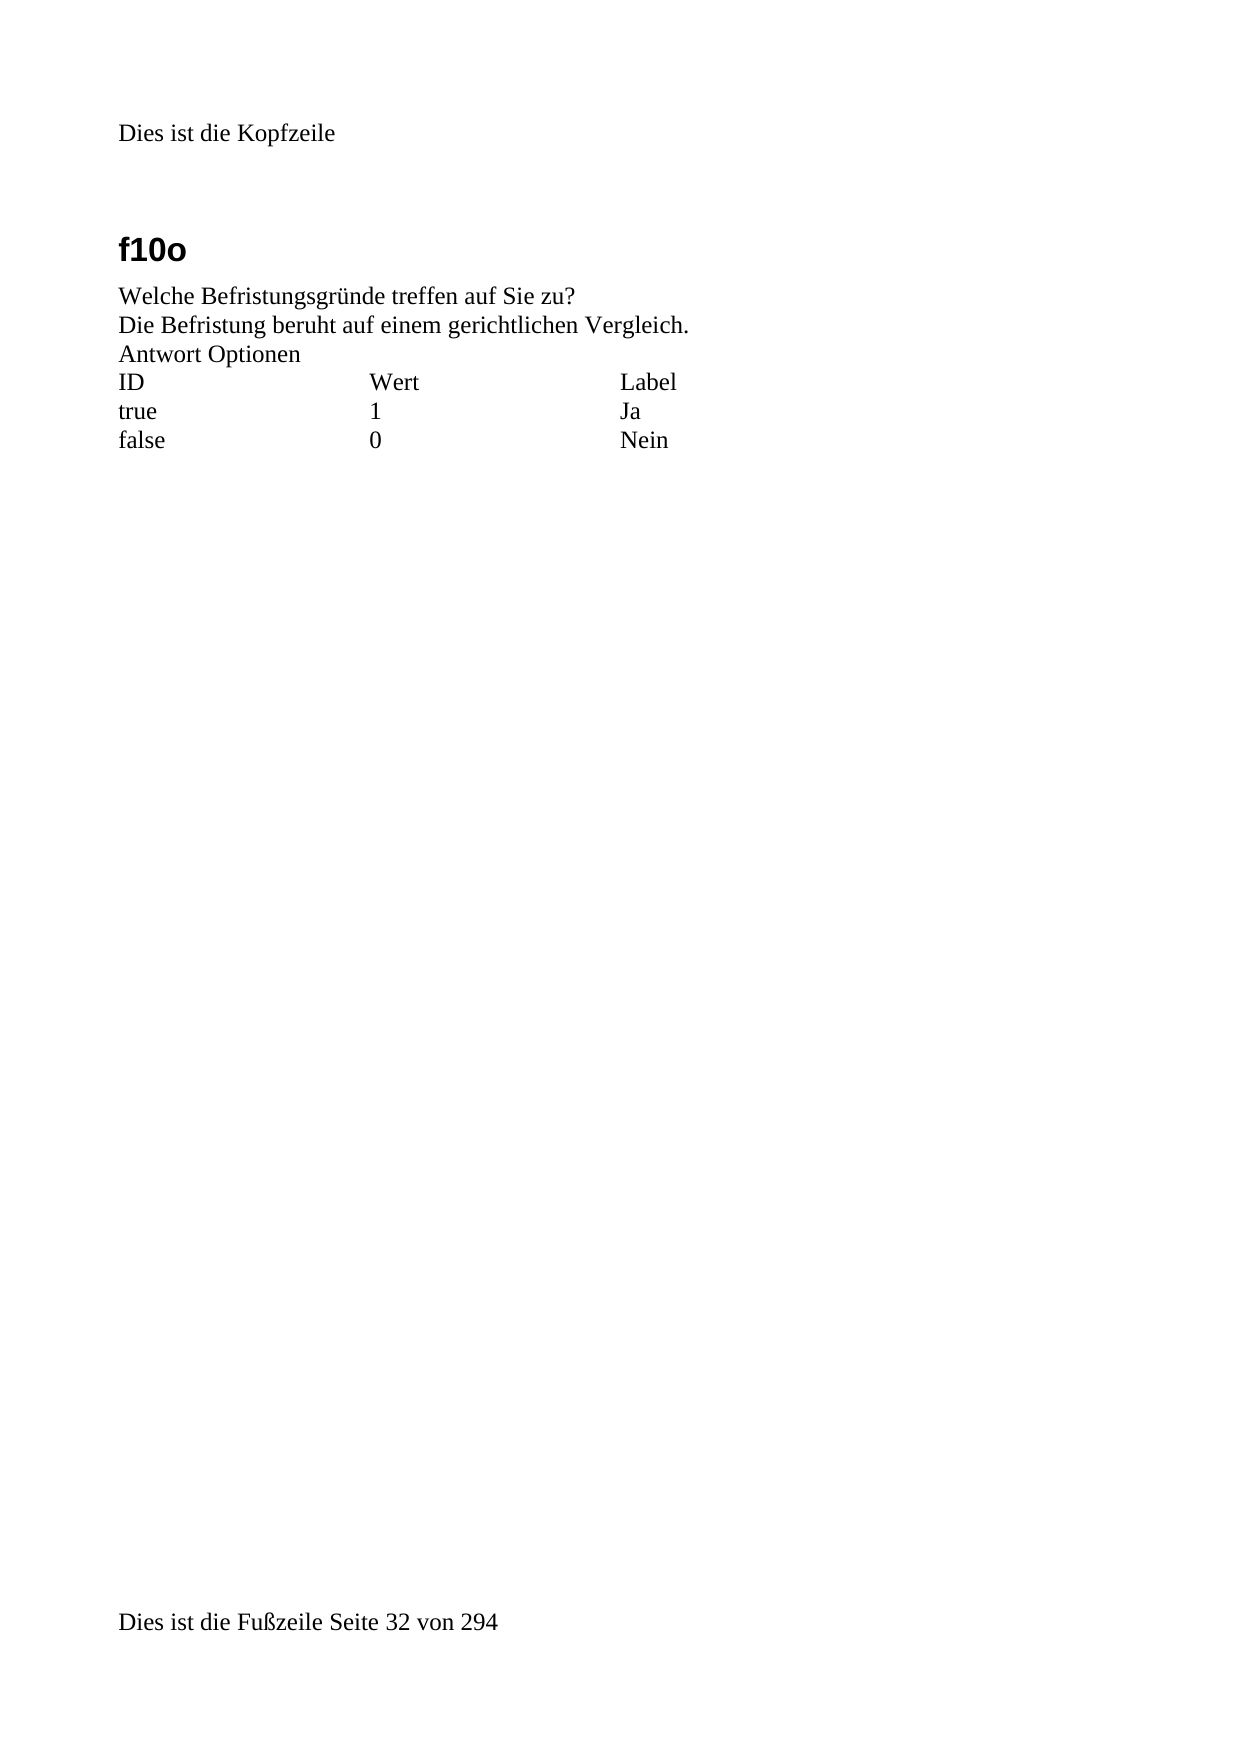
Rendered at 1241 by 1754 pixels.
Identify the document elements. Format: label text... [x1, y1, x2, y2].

table_cell false [118, 425, 369, 454]
table_header Wert [369, 368, 620, 396]
table_cell 0 [369, 425, 620, 454]
table_cell 1 [369, 396, 620, 425]
text Antwort Optionen [118, 339, 1122, 367]
text Welche Befristungsgründe treffen auf Sie zu? [118, 281, 1122, 310]
table_header Label [620, 368, 871, 396]
table_cell Ja [620, 396, 871, 425]
text Die Befristung beruht auf einem gerichtlichen Vergleich. [118, 310, 1122, 339]
table_header ID [118, 368, 369, 396]
table_cell true [118, 396, 369, 425]
subtitle f10o [118, 230, 1122, 269]
table_cell Nein [620, 425, 871, 454]
